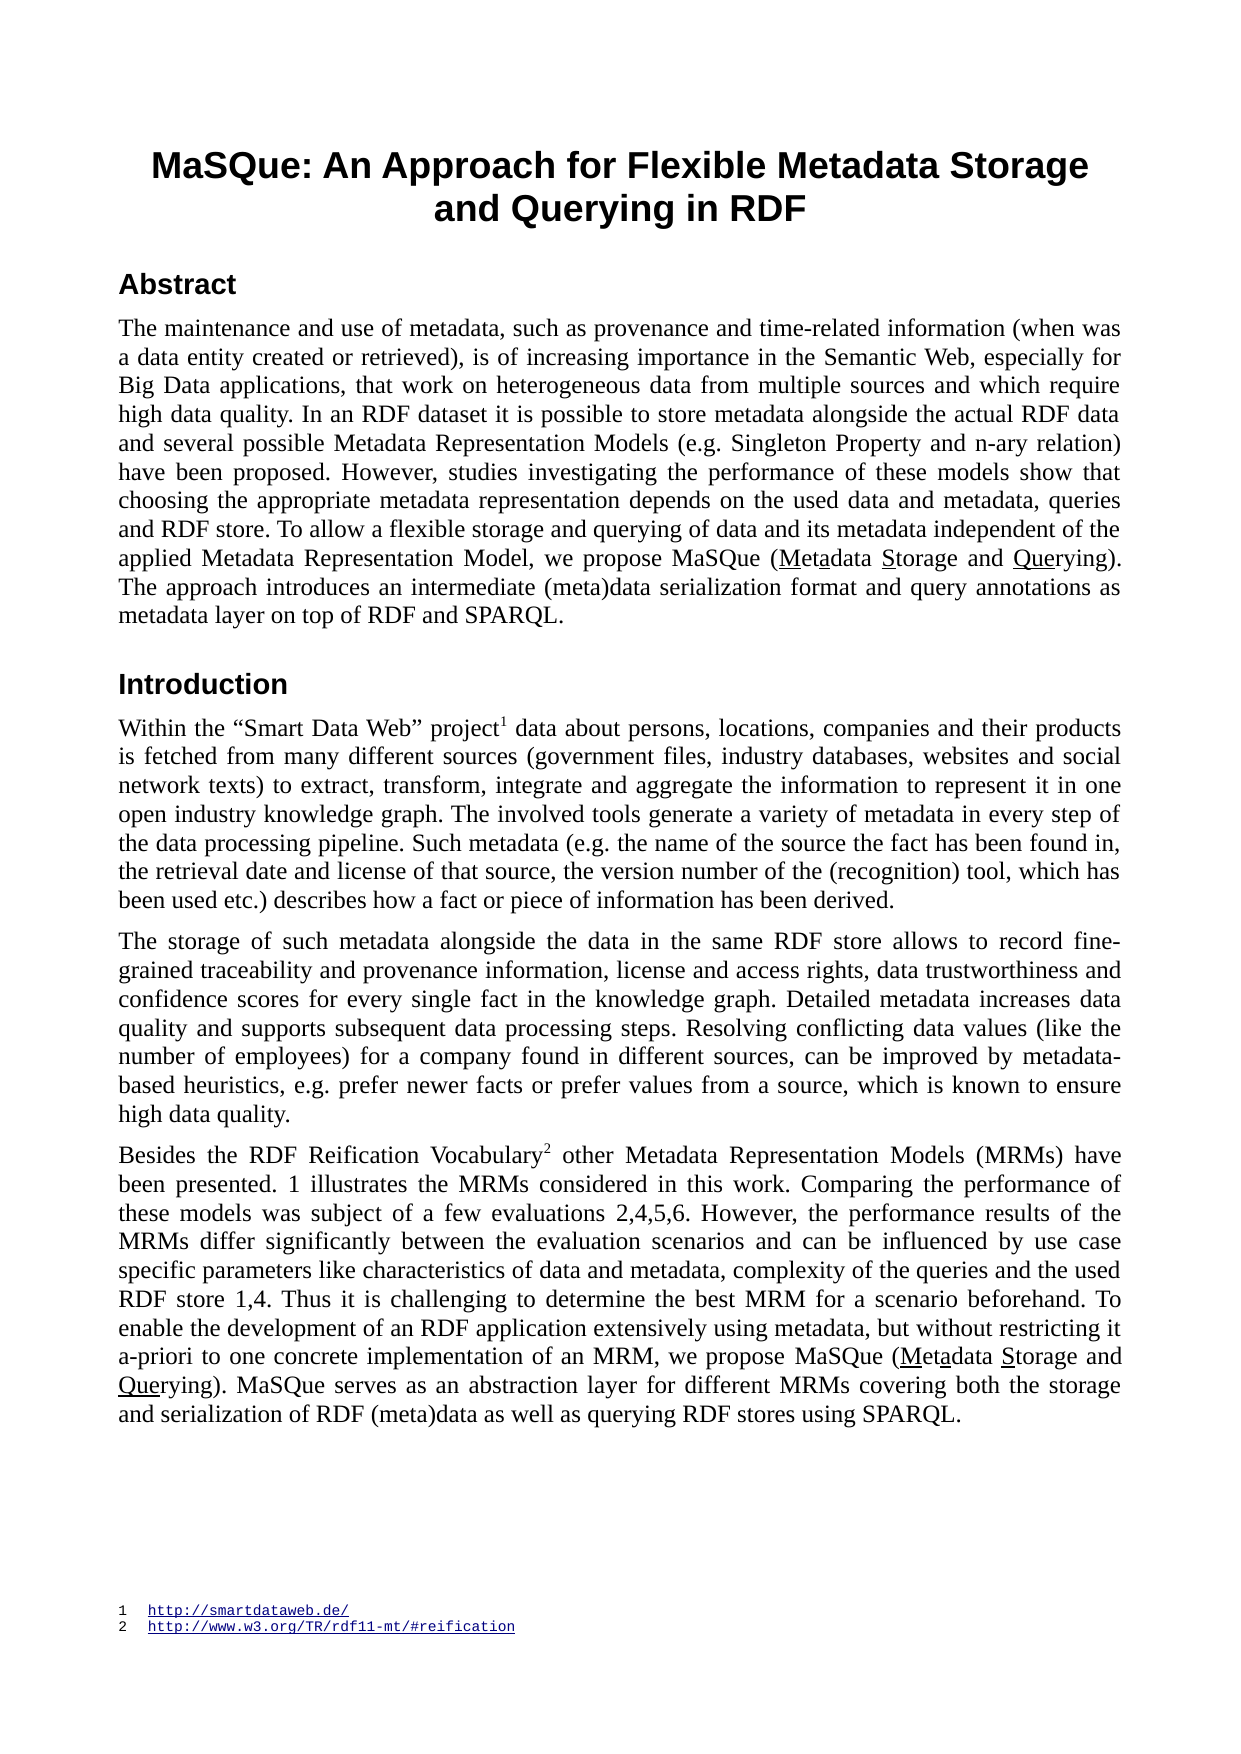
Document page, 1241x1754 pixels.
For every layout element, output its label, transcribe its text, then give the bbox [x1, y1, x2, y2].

subtitle Abstract [118, 267, 1122, 300]
text http://smartdataweb.de/ [118, 1603, 1122, 1619]
subtitle Introduction [118, 667, 1122, 700]
text The maintenance and use of metadata, such as provenance and time-related information (when was a data entity created or retrieved), is of increasing importance in the Semantic Web, especially for Big Data applications, that work on heterogeneous data from multiple sources and which require high data quality. In an RDF dataset it is possible to store metadata alongside the actual RDF data and several possible Metadata Representation Models (e.g. Singleton Property and n-ary relation) have been proposed. However, studies investigating the performance of these models show that choosing the appropriate metadata representation depends on the used data and metadata, queries and RDF store. To allow a flexible storage and querying of data and its metadata independent of the applied Metadata Representation Model, we propose MaSQue (Metadata Storage and Querying). The approach introduces an intermediate (meta)data serialization format and query annotations as metadata layer on top of RDF and SPARQL. [118, 313, 1122, 629]
title MaSQue: An Approach for Flexible Metadata Storage and Querying in RDF [118, 143, 1122, 229]
text Within the “Smart Data Web” project data about persons, locations, companies and their products is fetched from many different sources (government files, industry databases, websites and social network texts) to extract, transform, integrate and aggregate the information to represent it in one open industry knowledge graph. The involved tools generate a variety of metadata in every step of the data processing pipeline. Such metadata (e.g. the name of the source the fact has been found in, the retrieval date and license of that source, the version number of the (recognition) tool, which has been used etc.) describes how a fact or piece of information has been derived. [118, 713, 1122, 914]
text http://www.w3.org/TR/rdf11-mt/#reification [118, 1619, 1122, 1636]
text The storage of such metadata alongside the data in the same RDF store allows to record fine-grained traceability and provenance information, license and access rights, data trustworthiness and confidence scores for every single fact in the knowledge graph. Detailed metadata increases data quality and supports subsequent data processing steps. Resolving conflicting data values (like the number of employees) for a company found in different sources, can be improved by metadata-based heuristics, e.g. prefer newer facts or prefer values from a source, which is known to ensure high data quality. [118, 926, 1122, 1128]
text Besides the RDF Reification Vocabulary other Metadata Representation Models (MRMs) have been presented. 1 illustrates the MRMs considered in this work. Comparing the performance of these models was subject of a few evaluations 2,4,5,6. However, the performance results of the MRMs differ significantly between the evaluation scenarios and can be influenced by use case specific parameters like characteristics of data and metadata, complexity of the queries and the used RDF store 1,4. Thus it is challenging to determine the best MRM for a scenario beforehand. To enable the development of an RDF application extensively using metadata, but without restricting it a-priori to one concrete implementation of an MRM, we propose MaSQue (Metadata Storage and Querying). MaSQue serves as an abstraction layer for different MRMs covering both the storage and serialization of RDF (meta)data as well as querying RDF stores using SPARQL. [118, 1140, 1122, 1428]
